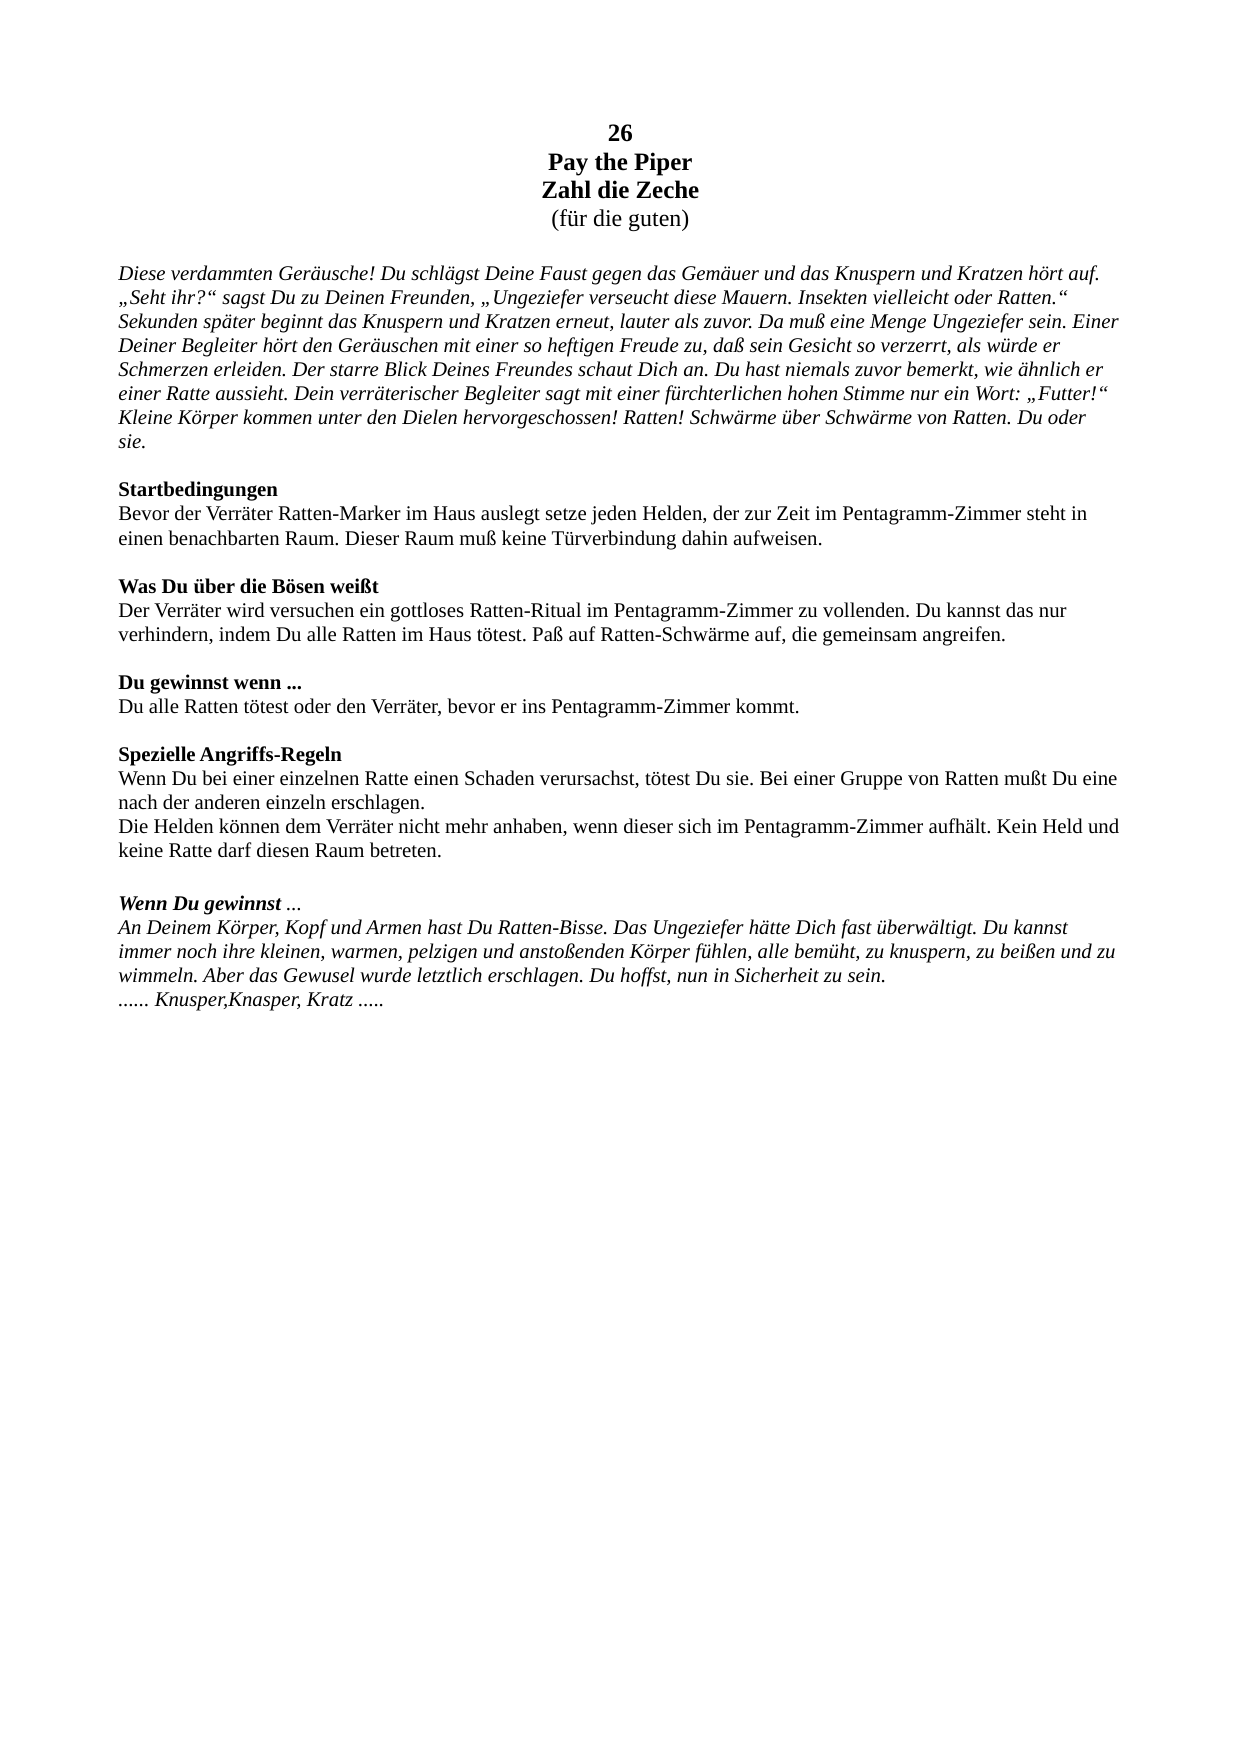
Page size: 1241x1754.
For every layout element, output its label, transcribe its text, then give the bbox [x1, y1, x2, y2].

text ...... Knusper,Knasper, Kratz ..... [118, 987, 1122, 1011]
text Zahl die Zeche [118, 176, 1122, 204]
subtitle (für die guten) [118, 204, 1122, 232]
text Du gewinnst wenn ... [118, 670, 1122, 694]
text Die Helden können dem Verräter nicht mehr anhaben, wenn dieser sich im Pentagramm-Zimmer aufhält. Kein Held und keine Ratte darf diesen Raum betreten. [118, 814, 1122, 862]
text An Deinem Körper, Kopf und Armen hast Du Ratten-Bisse. Das Ungeziefer hätte Dich fast überwältigt. Du kannst immer noch ihre kleinen, warmen, pelzigen und anstoßenden Körper fühlen, alle bemüht, zu knuspern, zu beißen und zu wimmeln. Aber das Gewusel wurde letztlich erschlagen. Du hoffst, nun in Sicherheit zu sein. [118, 915, 1122, 987]
text Der Verräter wird versuchen ein gottloses Ratten-Ritual im Pentagramm-Zimmer zu vollenden. Du kannst das nur verhindern, indem Du alle Ratten im Haus tötest. Paß auf Ratten-Schwärme auf, die gemeinsam angreifen. [118, 598, 1122, 646]
text Wenn Du gewinnst ... [118, 891, 1122, 915]
subtitle Was Du über die Bösen weißt [118, 573, 1122, 598]
text Pay the Piper [118, 147, 1122, 176]
subtitle Spezielle Angriffs-Regeln [118, 742, 1122, 766]
subtitle Startbedingungen [118, 477, 1122, 501]
text Wenn Du bei einer einzelnen Ratte einen Schaden verursachst, tötest Du sie. Bei einer Gruppe von Ratten mußt Du eine nach der anderen einzeln erschlagen. [118, 766, 1122, 814]
text Diese verdammten Geräusche! Du schlägst Deine Faust gegen das Gemäuer und das Knuspern und Kratzen hört auf. „Seht ihr?“ sagst Du zu Deinen Freunden, „Ungeziefer verseucht diese Mauern. Insekten vielleicht oder Ratten.“ Sekunden später beginnt das Knuspern und Kratzen erneut, lauter als zuvor. Da muß eine Menge Ungeziefer sein. Einer Deiner Begleiter hört den Geräuschen mit einer so heftigen Freude zu, daß sein Gesicht so verzerrt, als würde er Schmerzen erleiden. Der starre Blick Deines Freundes schaut Dich an. Du hast niemals zuvor bemerkt, wie ähnlich er einer Ratte aussieht. Dein verräterischer Begleiter sagt mit einer fürchterlichen hohen Stimme nur ein Wort: „Futter!“ Kleine Körper kommen unter den Dielen hervorgeschossen! Ratten! Schwärme über Schwärme von Ratten. Du oder sie. [118, 261, 1122, 453]
text Bevor der Verräter Ratten-Marker im Haus auslegt setze jeden Helden, der zur Zeit im Pentagramm-Zimmer steht in einen benachbarten Raum. Dieser Raum muß keine Türverbindung dahin aufweisen. [118, 501, 1122, 549]
text 26 [118, 118, 1122, 147]
text Du alle Ratten tötest oder den Verräter, bevor er ins Pentagramm-Zimmer kommt. [118, 694, 1122, 718]
